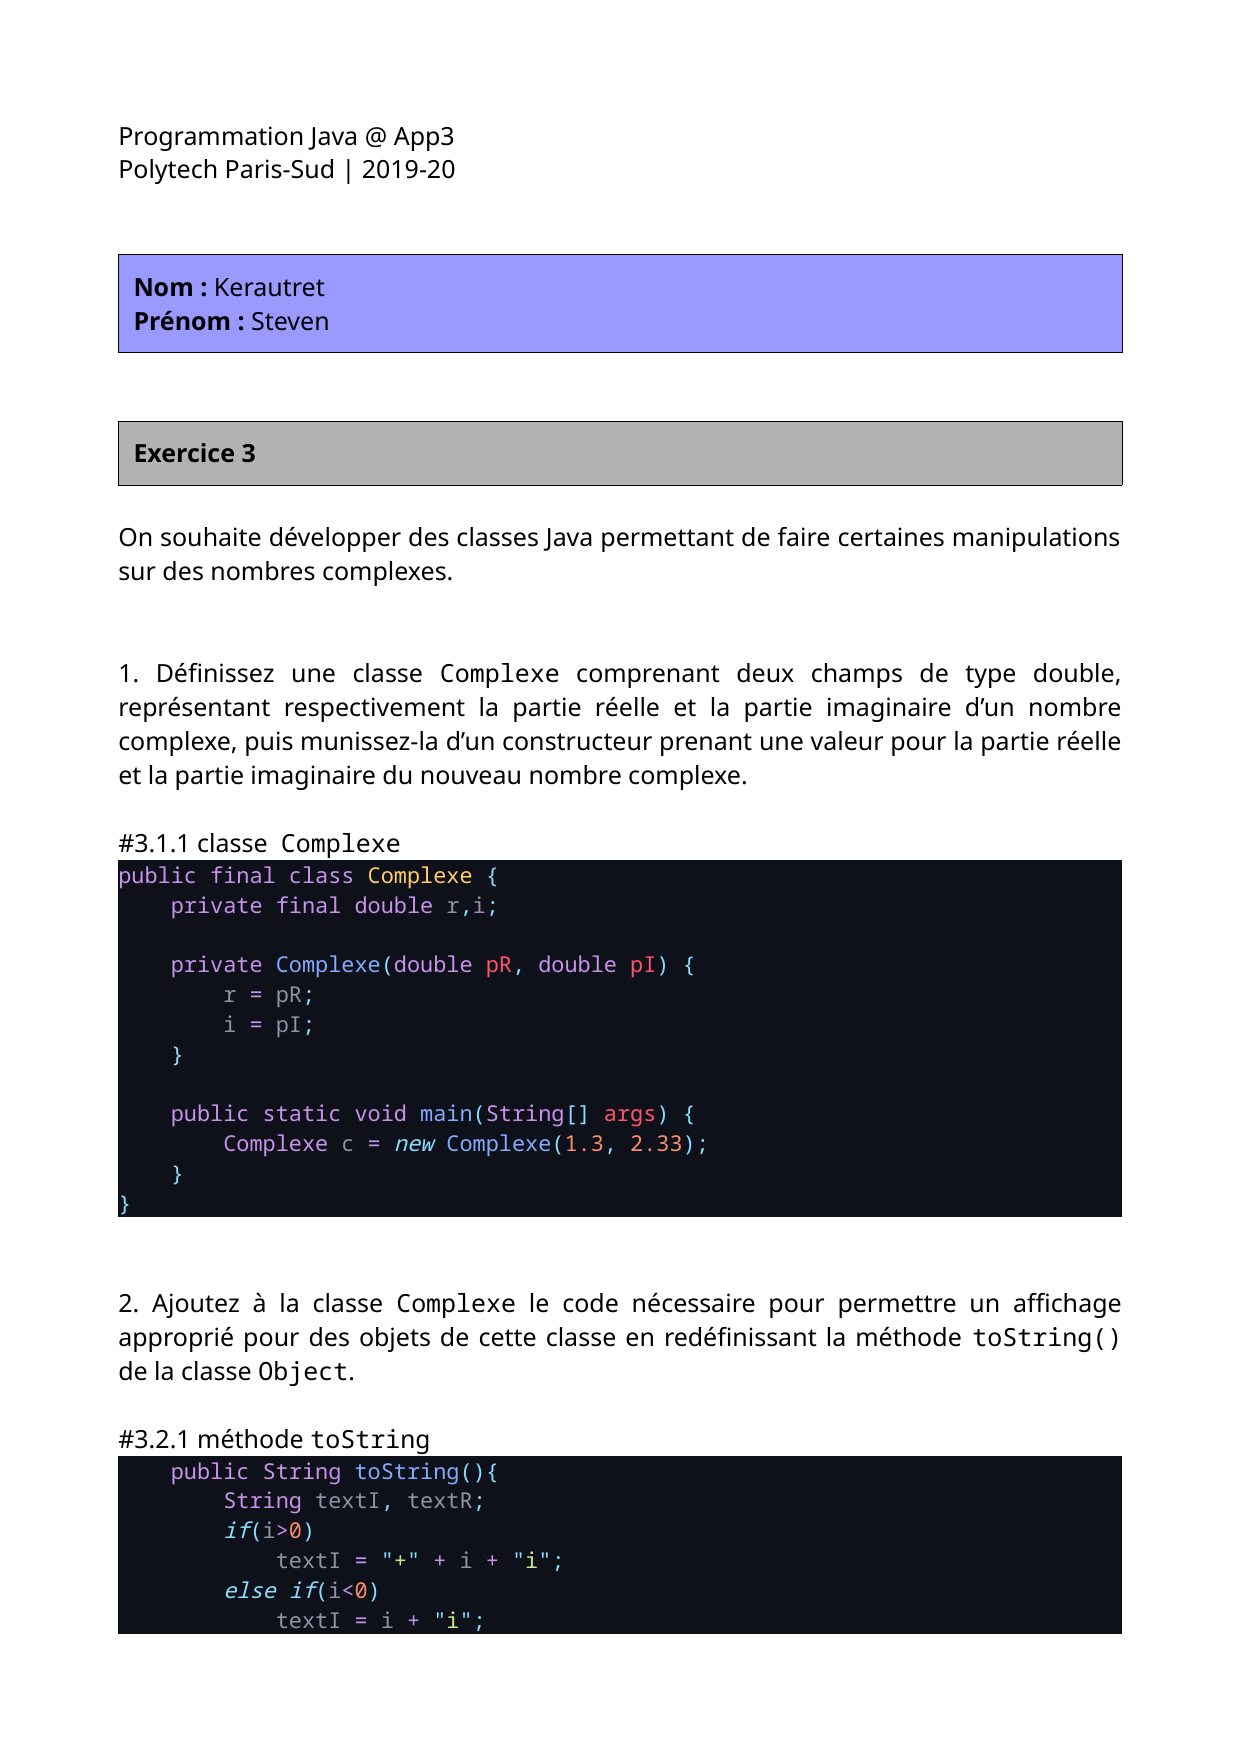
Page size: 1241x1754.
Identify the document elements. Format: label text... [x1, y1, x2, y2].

text Complexe c = new Complexe(1.3, 2.33); [118, 1128, 1122, 1158]
text public String toString(){ [118, 1456, 1122, 1486]
text r = pR; [118, 979, 1122, 1009]
text else if(i<0) [118, 1575, 1122, 1605]
text } [118, 1187, 1122, 1217]
text On souhaite développer des classes Java permettant de faire certaines manipulations sur des nombres complexes. [118, 519, 1122, 587]
text 2. Ajoutez à la classe Complexe le code nécessaire pour permettre un affichage approprié pour des objets de cette classe en redéfinissant la méthode toString() de la classe Object. [118, 1285, 1122, 1388]
text public static void main(String[] args) { [118, 1098, 1122, 1128]
text #3.2.1 méthode toString [118, 1422, 1122, 1456]
text Exercice 3 [119, 422, 1122, 485]
text textI = i + "i"; [118, 1605, 1122, 1634]
text 1. Définissez une classe Complexe comprenant deux champs de type double, représentant respectivement la partie réelle et la partie imaginaire d’un nombre complexe, puis munissez-la d’un constructeur prenant une valeur pour la partie réelle et la partie imaginaire du nouveau nombre complexe. [118, 655, 1122, 792]
text Polytech Paris-Sud | 2019-20 [118, 152, 1122, 186]
text public final class Complexe { [118, 860, 1122, 889]
text String textI, textR; [118, 1486, 1122, 1515]
text } [118, 1158, 1122, 1187]
text i = pI; [118, 1009, 1122, 1038]
text private Complexe(double pR, double pI) { [118, 949, 1122, 979]
text } [118, 1038, 1122, 1068]
text private final double r,i; [118, 889, 1122, 919]
text Prénom : Steven [119, 288, 1122, 352]
text #3.1.1 classe Complexe [118, 826, 1122, 860]
text Nom : Kerautret [119, 255, 1122, 288]
text textI = "+" + i + "i"; [118, 1545, 1122, 1575]
text Programmation Java @ App3 [118, 118, 1122, 152]
text if(i>0) [118, 1515, 1122, 1545]
